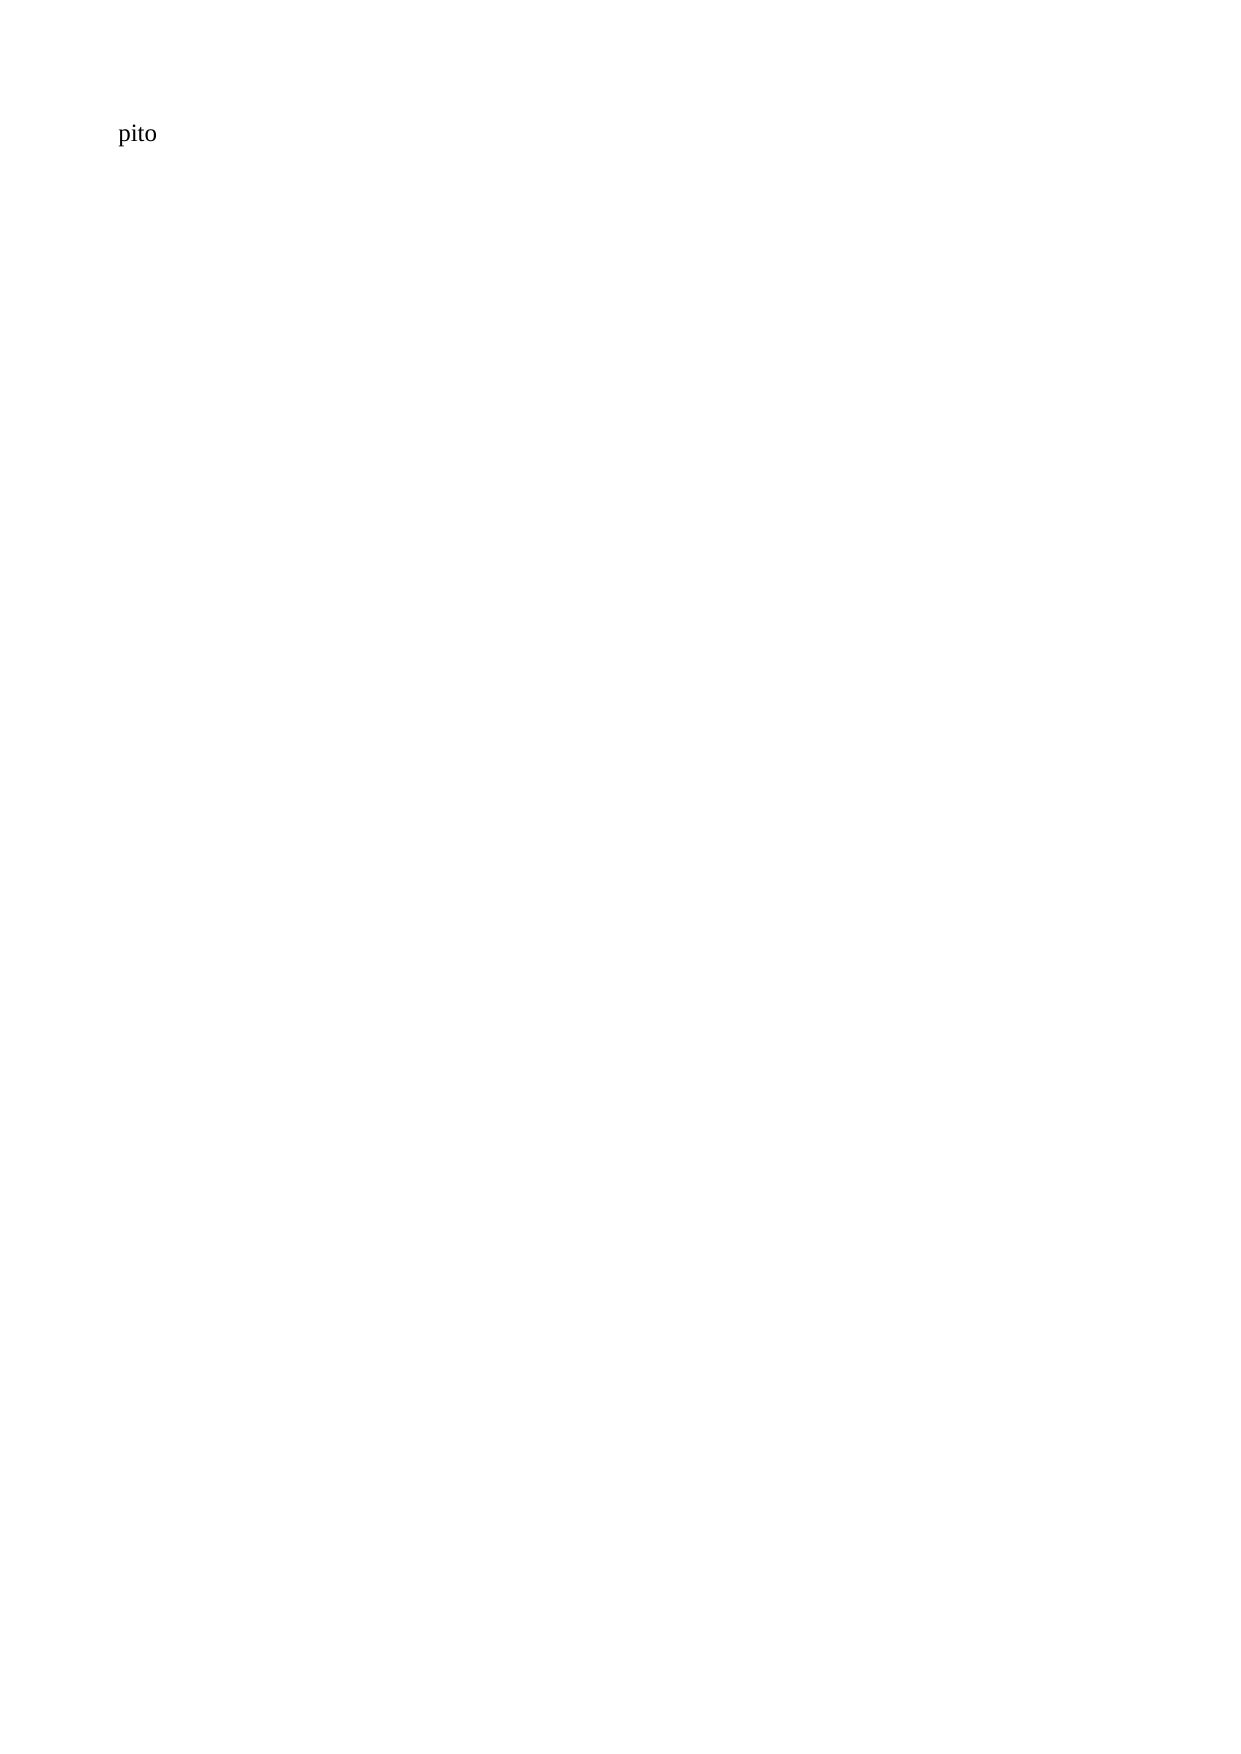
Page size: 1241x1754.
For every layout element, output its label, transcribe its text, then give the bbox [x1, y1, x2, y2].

text pito [118, 118, 1122, 147]
